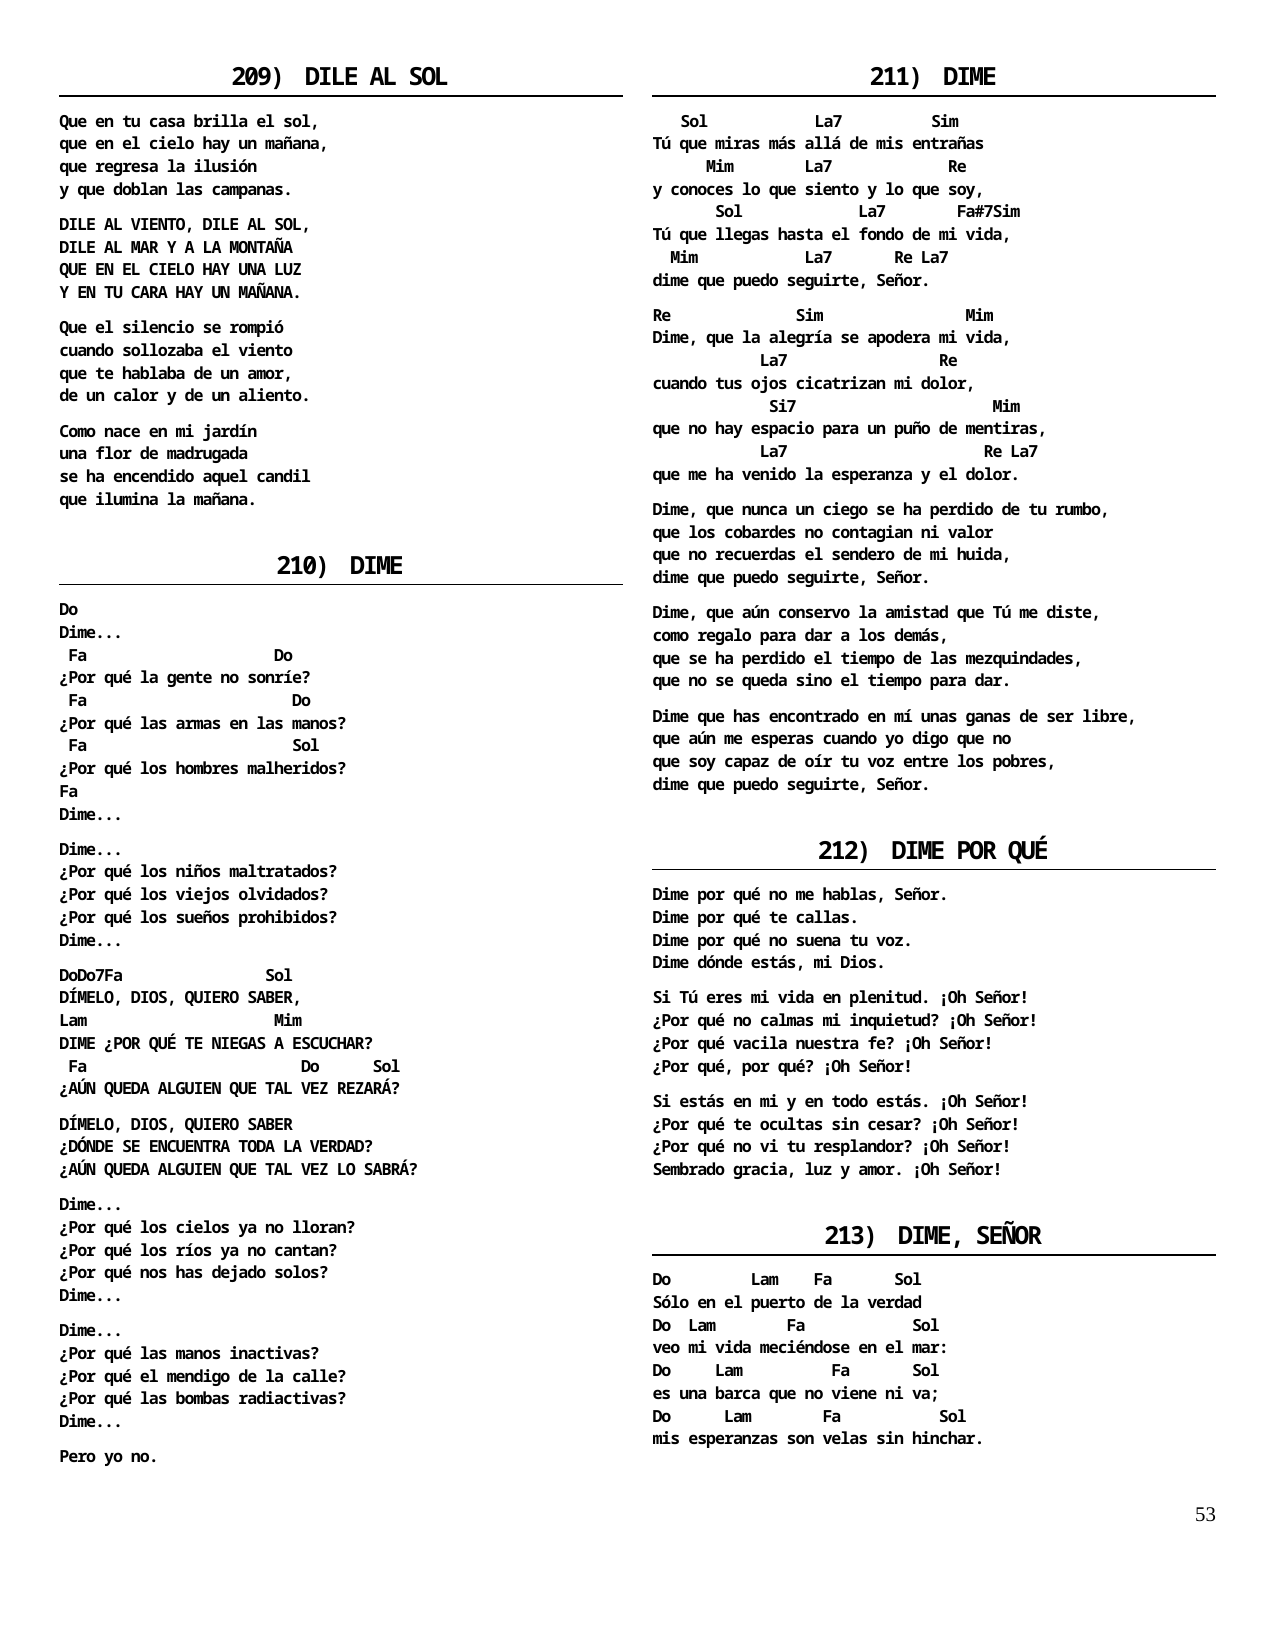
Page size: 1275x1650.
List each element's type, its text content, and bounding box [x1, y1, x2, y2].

text Dime, que nunca un ciego se ha perdido de tu rumbo, que los cobardes no contagian ni valor que no recuerdas el sendero de mi huida, dime que puedo seguirte, Señor. [652, 498, 1216, 588]
subtitle Dime [59, 548, 623, 584]
text Pero yo no. [59, 1445, 623, 1468]
text Que en tu casa brilla el sol, que en el cielo hay un mañana, que regresa la ilusión y que doblan las campanas. [59, 109, 623, 200]
text Dime... ¿Por qué las manos inactivas? ¿Por qué el mendigo de la calle? ¿Por qué las bombas radiactivas? Dime... [59, 1319, 623, 1432]
text Re Sim Mim Dime, que la alegría se apodera mi vida, La7 Re cuando tus ojos cicatrizan mi dolor, Si7 Mim que no hay espacio para un puño de mentiras, La7 Re La7 que me ha venido la esperanza y el dolor. [652, 303, 1216, 485]
text Do Dime... Fa Do ¿Por qué la gente no sonríe? Fa Do ¿Por qué las armas en las manos? Fa Sol ¿Por qué los hombres malheridos? Fa Dime... [59, 598, 623, 825]
text DÍMELO, DIOS, QUIERO SABER ¿DÓNDE SE ENCUENTRA TODA LA VERDAD? ¿AÚN QUEDA ALGUIEN QUE TAL VEZ LO SABRÁ? [59, 1112, 623, 1180]
text Que el silencio se rompió cuando sollozaba el viento que te hablaba de un amor, de un calor y de un aliento. [59, 316, 623, 407]
subtitle Dime [652, 59, 1216, 95]
text DILE AL VIENTO, DILE AL SOL, DILE AL MAR Y A LA MONTAÑA QUE EN EL CIELO HAY UNA LUZ Y EN TU CARA HAY UN MAÑANA. [59, 213, 623, 303]
text Dime, que aún conservo la amistad que Tú me diste, como regalo para dar a los demás, que se ha perdido el tiempo de las mezquindades, que no se queda sino el tiempo para dar. [652, 601, 1216, 692]
subtitle Dime, Señor [652, 1218, 1216, 1254]
text Sol La7 Sim Tú que miras más allá de mis entrañas Mim La7 Re y conoces lo que siento y lo que soy, Sol La7 Fa#7Sim Tú que llegas hasta el fondo de mi vida, Mim La7 Re La7 dime que puedo seguirte, Señor. [652, 109, 1216, 291]
text Dime... ¿Por qué los niños maltratados? ¿Por qué los viejos olvidados? ¿Por qué los sueños prohibidos? Dime... [59, 837, 623, 951]
text Como nace en mi jardín una flor de madrugada se ha encendido aquel candil que ilumina la mañana. [59, 419, 623, 510]
text Si estás en mi y en todo estás. ¡Oh Señor! ¿Por qué te ocultas sin cesar? ¡Oh Señor! ¿Por qué no vi tu resplandor? ¡Oh Señor! Sembrado gracia, luz y amor. ¡Oh Señor! [652, 1089, 1216, 1180]
text Dime que has encontrado en mí unas ganas de ser libre, que aún me esperas cuando yo digo que no que soy capaz de oír tu voz entre los pobres, dime que puedo seguirte, Señor. [652, 704, 1216, 795]
text Dime por qué no me hablas, Señor. Dime por qué te callas. Dime por qué no suena tu voz. Dime dónde estás, mi Dios. [652, 883, 1216, 974]
text Dime... ¿Por qué los cielos ya no lloran? ¿Por qué los ríos ya no cantan? ¿Por qué nos has dejado solos? Dime... [59, 1193, 623, 1306]
text Si Tú eres mi vida en plenitud. ¡Oh Señor! ¿Por qué no calmas mi inquietud? ¡Oh Señor! ¿Por qué vacila nuestra fe? ¡Oh Señor! ¿Por qué, por qué? ¡Oh Señor! [652, 986, 1216, 1077]
subtitle Dile Al Sol [59, 59, 623, 95]
subtitle Dime Por qué [652, 833, 1216, 869]
text DoDo7Fa Sol DÍMELO, DIOS, QUIERO SABER, Lam Mim DIME ¿POR QUÉ TE NIEGAS A ESCUCHAR? Fa Do Sol ¿AÚN QUEDA ALGUIEN QUE TAL VEZ REZARÁ? [59, 963, 623, 1100]
text Do Lam Fa Sol Sólo en el puerto de la verdad Do Lam Fa Sol veo mi vida meciéndose en el mar: Do Lam Fa Sol es una barca que no viene ni va; Do Lam Fa Sol mis esperanzas son velas sin hinchar. [652, 1268, 1216, 1450]
